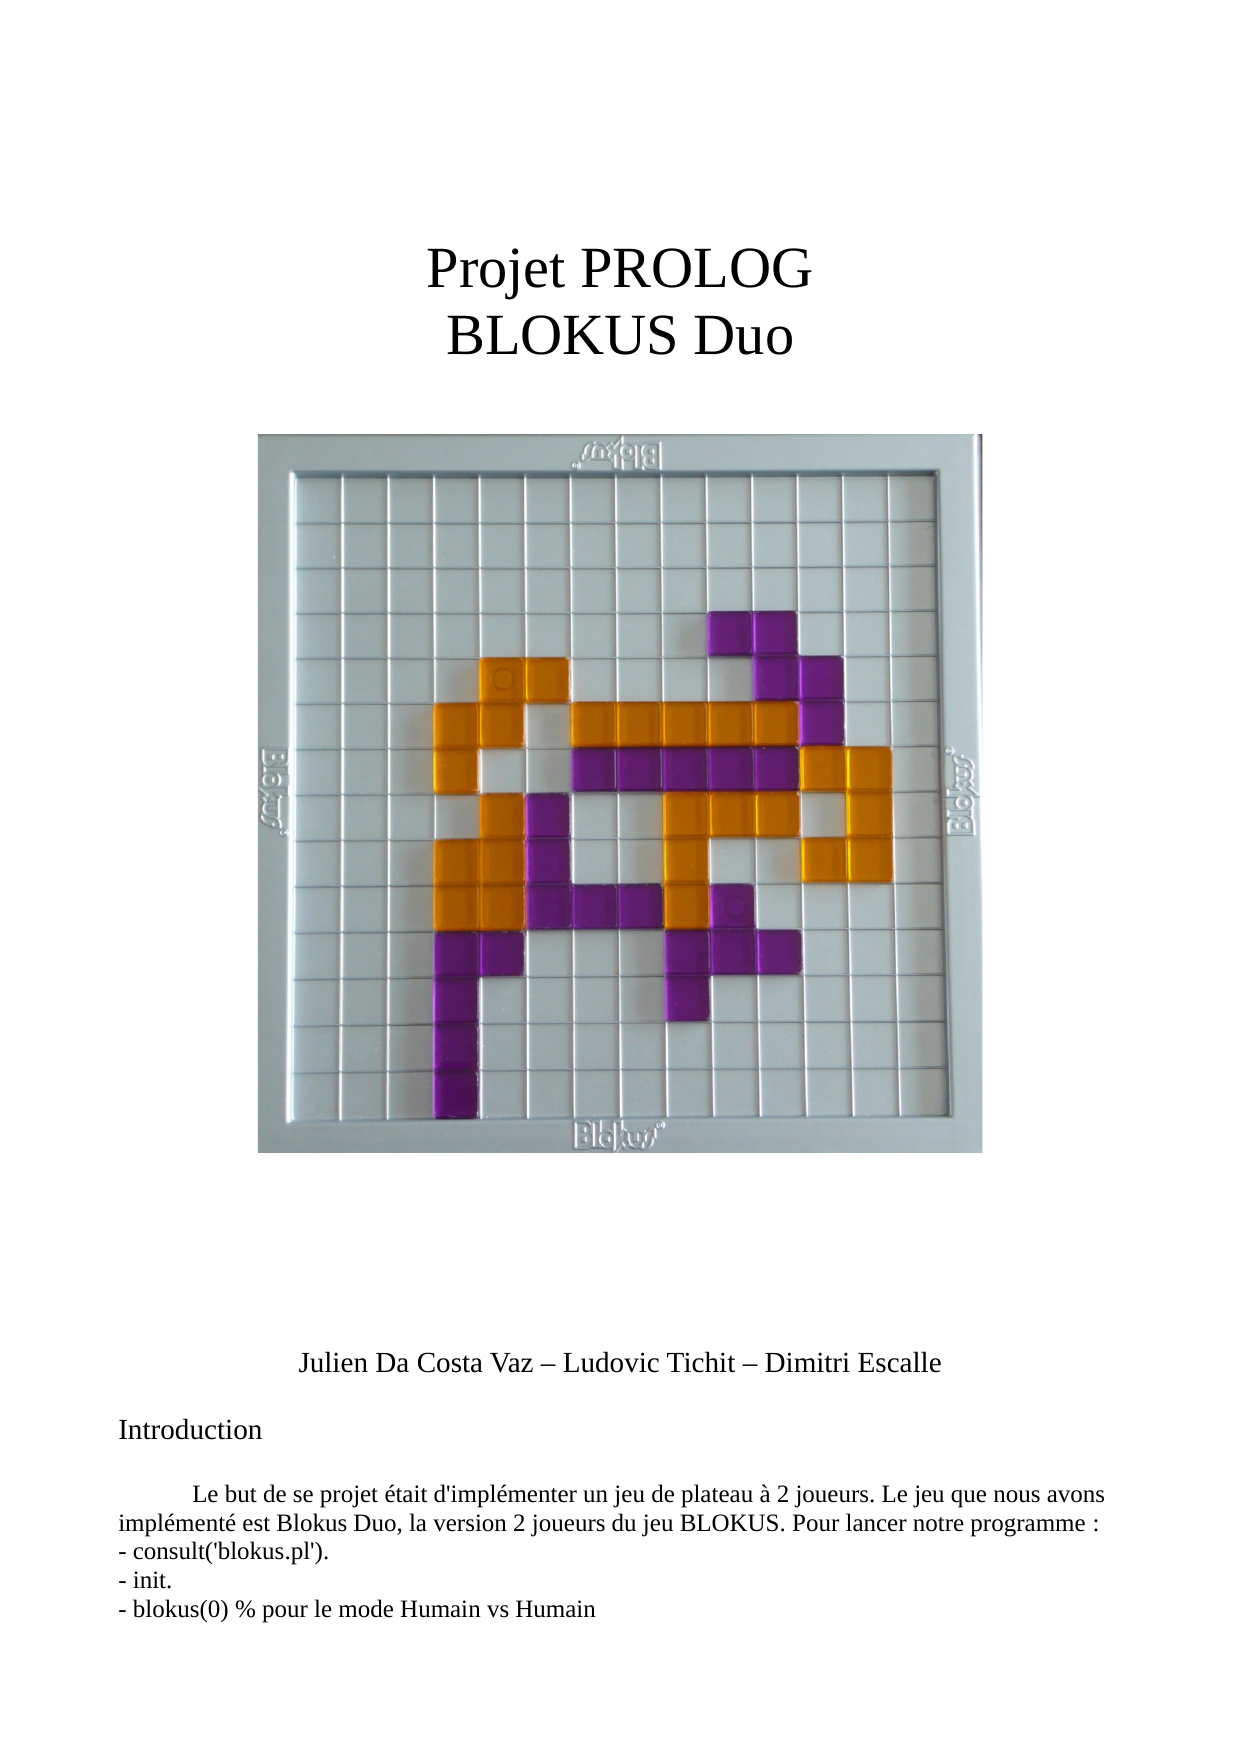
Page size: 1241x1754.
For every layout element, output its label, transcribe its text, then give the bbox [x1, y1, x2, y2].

text BLOKUS Duo [118, 300, 1122, 367]
text Julien Da Costa Vaz – Ludovic Tichit – Dimitri Escalle [118, 1345, 1122, 1378]
text Introduction [118, 1412, 1122, 1445]
text Projet PROLOG [118, 233, 1122, 300]
picture [257, 434, 983, 1153]
text - consult('blokus.pl'). [118, 1536, 1122, 1565]
text Le but de se projet était d'implémenter un jeu de plateau à 2 joueurs. Le jeu que nous avons implémenté est Blokus Duo, la version 2 joueurs du jeu BLOKUS. Pour lancer notre programme : [118, 1479, 1122, 1536]
text - init. [118, 1565, 1122, 1594]
text - blokus(0) % pour le mode Humain vs Humain [118, 1594, 1122, 1623]
